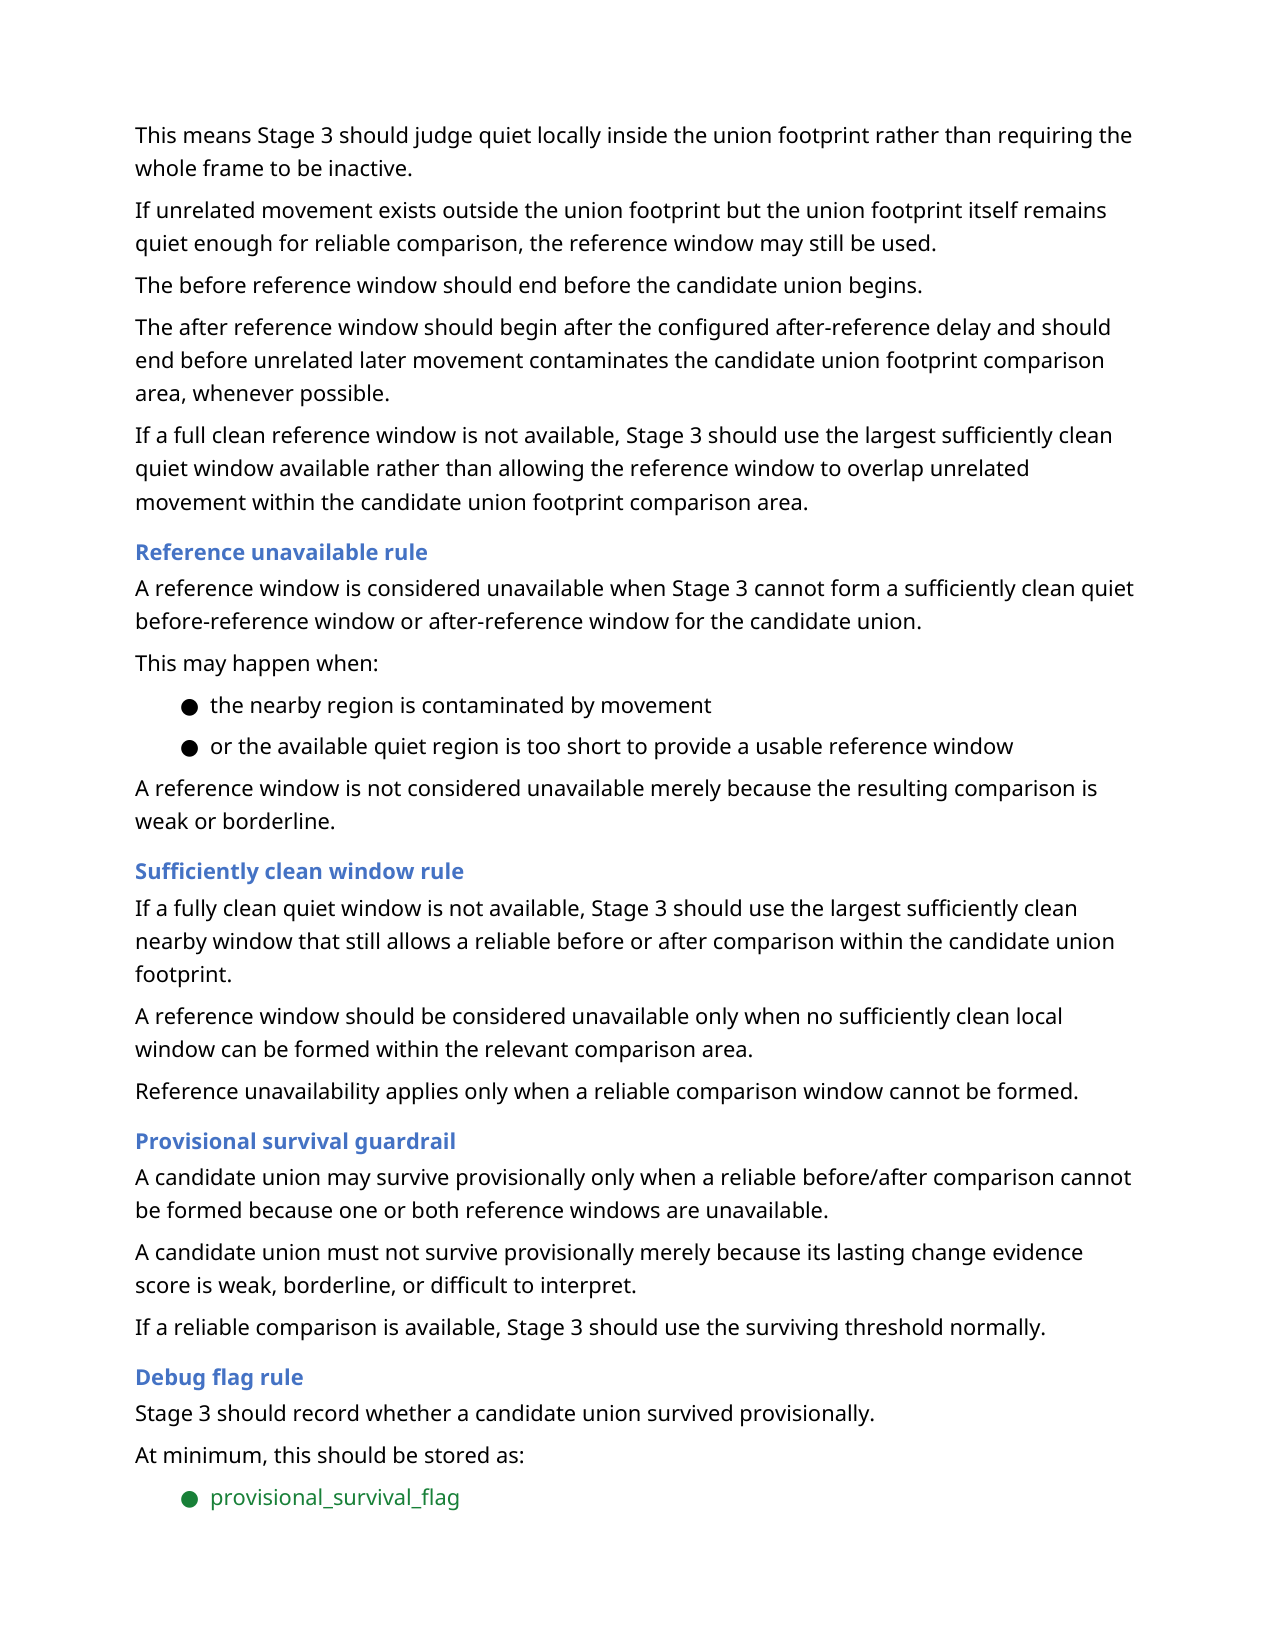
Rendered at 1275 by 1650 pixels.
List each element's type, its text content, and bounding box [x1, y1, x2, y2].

subtitle Debug flag rule [135, 1362, 1140, 1392]
text A candidate union must not survive provisionally merely because its lasting change evidence score is weak, borderline, or difficult to interpret. [135, 1237, 1140, 1300]
subtitle Sufficiently clean window rule [135, 856, 1140, 886]
list or the available quiet region is too short to provide a usable reference window [180, 731, 1140, 761]
text If a full clean reference window is not available, Stage 3 should use the largest sufficiently clean quiet window available rather than allowing the reference window to overlap unrelated movement within the candidate union footprint comparison area. [135, 420, 1140, 516]
text If a fully clean quiet window is not available, Stage 3 should use the largest sufficiently clean nearby window that still allows a reliable before or after comparison within the candidate union footprint. [135, 892, 1140, 989]
text The before reference window should end before the candidate union begins. [135, 270, 1140, 300]
list provisional_survival_flag [180, 1482, 1140, 1511]
text A reference window is considered unavailable when Stage 3 cannot form a sufficiently clean quiet before-reference window or after-reference window for the candidate union. [135, 573, 1140, 636]
text This means Stage 3 should judge quiet locally inside the union footprint rather than requiring the whole frame to be inactive. [135, 120, 1140, 183]
text A candidate union may survive provisionally only when a reliable before/after comparison cannot be formed because one or both reference windows are unavailable. [135, 1162, 1140, 1225]
list the nearby region is contaminated by movement [180, 689, 1140, 719]
text A reference window is not considered unavailable merely because the resulting comparison is weak or borderline. [135, 773, 1140, 836]
text This may happen when: [135, 648, 1140, 678]
text A reference window should be considered unavailable only when no sufficiently clean local window can be formed within the relevant comparison area. [135, 1001, 1140, 1064]
subtitle Reference unavailable rule [135, 537, 1140, 566]
text The after reference window should begin after the configured after-reference delay and should end before unrelated later movement contaminates the candidate union footprint comparison area, whenever possible. [135, 312, 1140, 408]
text If a reliable comparison is available, Stage 3 should use the surviving threshold normally. [135, 1312, 1140, 1342]
text Stage 3 should record whether a candidate union survived provisionally. [135, 1398, 1140, 1428]
text If unrelated movement exists outside the union footprint but the union footprint itself remains quiet enough for reliable comparison, the reference window may still be used. [135, 195, 1140, 258]
text At minimum, this should be stored as: [135, 1440, 1140, 1470]
text Reference unavailability applies only when a reliable comparison window cannot be formed. [135, 1076, 1140, 1106]
subtitle Provisional survival guardrail [135, 1126, 1140, 1156]
